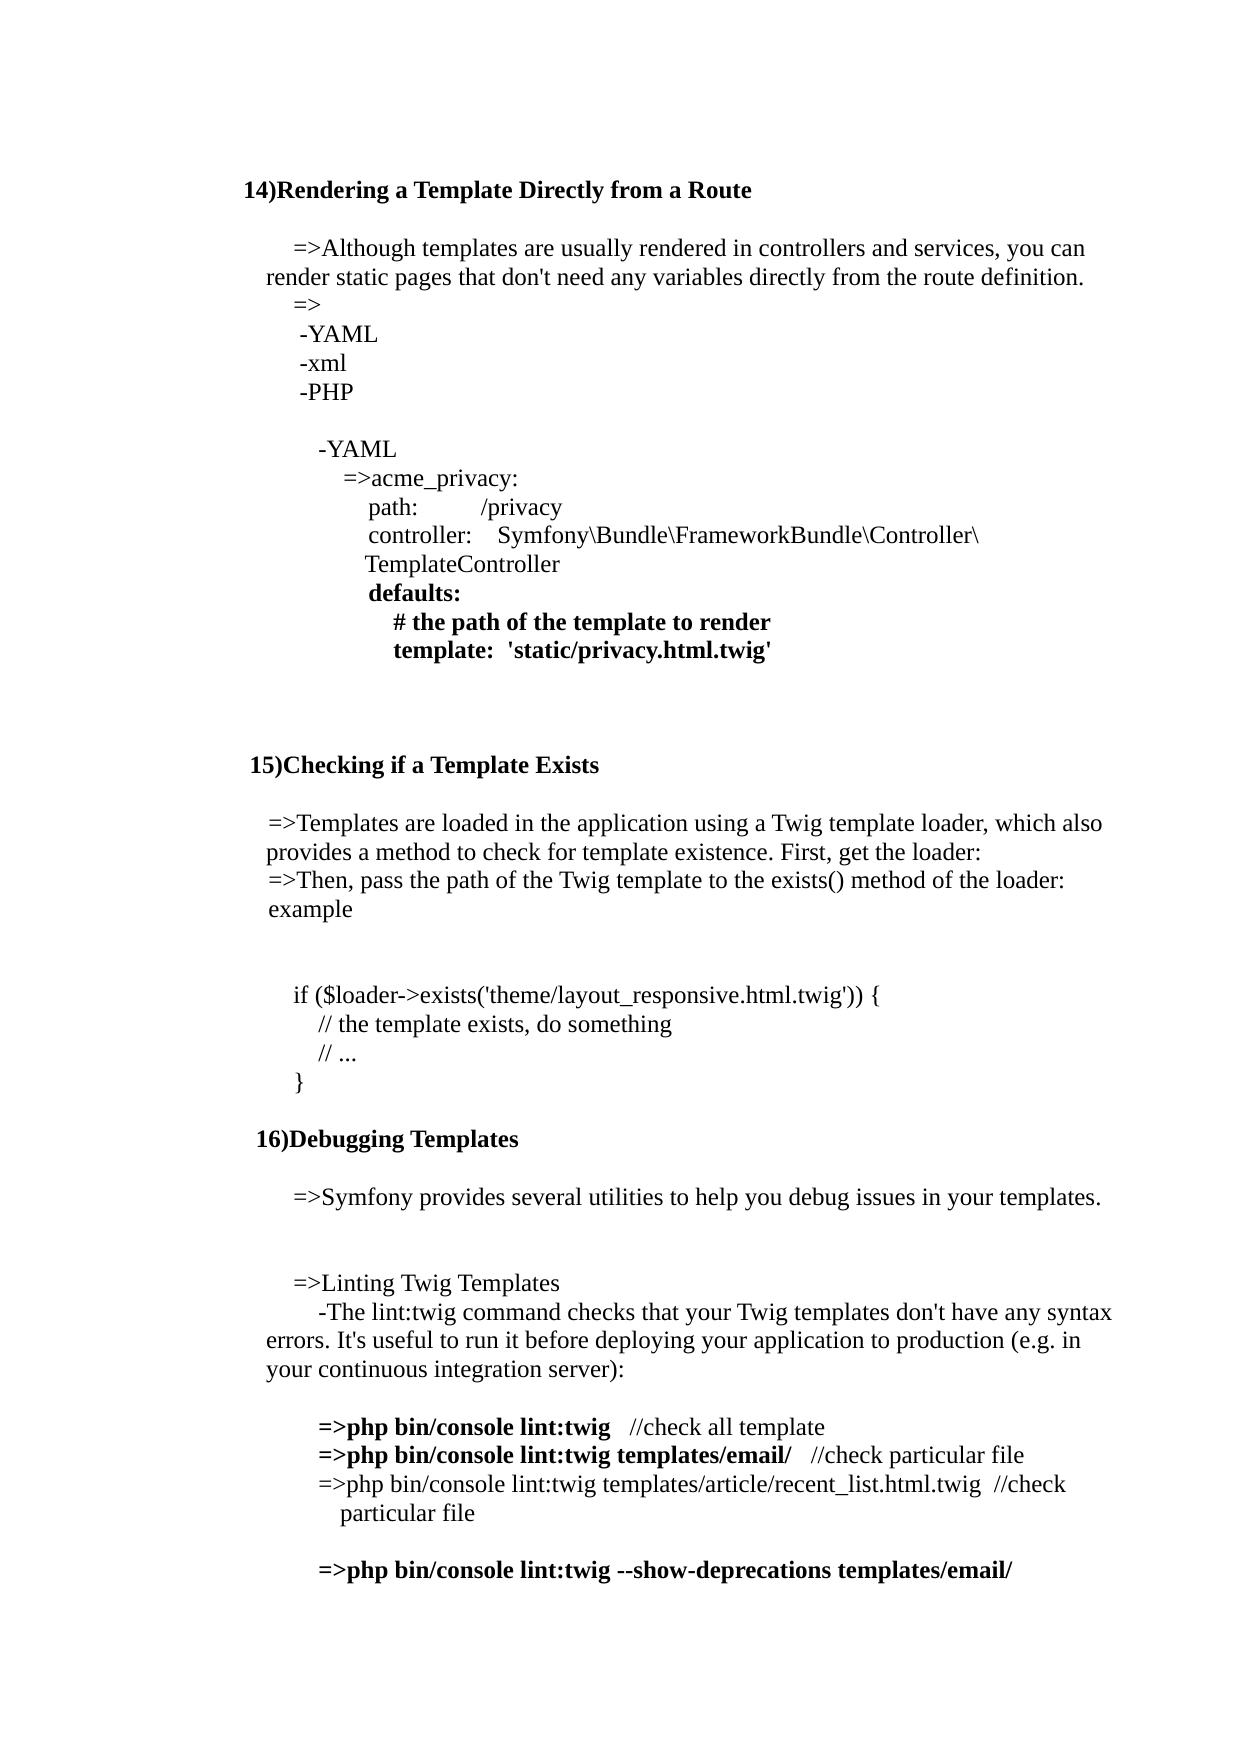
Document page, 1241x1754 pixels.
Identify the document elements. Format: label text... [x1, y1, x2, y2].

text -PHP [118, 377, 1122, 406]
text defaults: [118, 578, 1122, 607]
text =>php bin/console lint:twig --show-deprecations templates/email/ [118, 1556, 1122, 1584]
text =>php bin/console lint:twig templates/email/ //check particular file [118, 1441, 1122, 1469]
text controller: Symfony\Bundle\FrameworkBundle\Controller\ TemplateController [118, 521, 1122, 578]
text -YAML [118, 434, 1122, 463]
text // the template exists, do something [118, 1009, 1122, 1038]
text => [118, 291, 1122, 319]
text } [118, 1067, 1122, 1096]
text =>Symfony provides several utilities to help you debug issues in your templates. [118, 1182, 1122, 1211]
text =>php bin/console lint:twig //check all template [118, 1412, 1122, 1441]
text // ... [118, 1038, 1122, 1067]
text 15)Checking if a Template Exists [118, 751, 1122, 779]
text =>Then, pass the path of the Twig template to the exists() method of the loader: [118, 866, 1122, 894]
text template: 'static/privacy.html.twig' [118, 636, 1122, 664]
text 14)Rendering a Template Directly from a Route [118, 176, 1122, 204]
text =>Linting Twig Templates [118, 1268, 1122, 1297]
text # the path of the template to render [118, 607, 1122, 636]
text =>php bin/console lint:twig templates/article/recent_list.html.twig //check particular file [118, 1469, 1122, 1527]
text if ($loader->exists('theme/layout_responsive.html.twig')) { [118, 981, 1122, 1009]
text -YAML [118, 319, 1122, 348]
text path: /privacy [118, 492, 1122, 521]
text -xml [118, 348, 1122, 377]
text =>Although templates are usually rendered in controllers and services, you can render static pages that don't need any variables directly from the route definition. [118, 233, 1122, 291]
text =>Templates are loaded in the application using a Twig template loader, which also provides a method to check for template existence. First, get the loader: [118, 808, 1122, 866]
text 16)Debugging Templates [118, 1124, 1122, 1153]
text example [118, 894, 1122, 923]
text -The lint:twig command checks that your Twig templates don't have any syntax errors. It's useful to run it before deploying your application to production (e.g. in your continuous integration server): [118, 1297, 1122, 1383]
text =>acme_privacy: [118, 463, 1122, 492]
